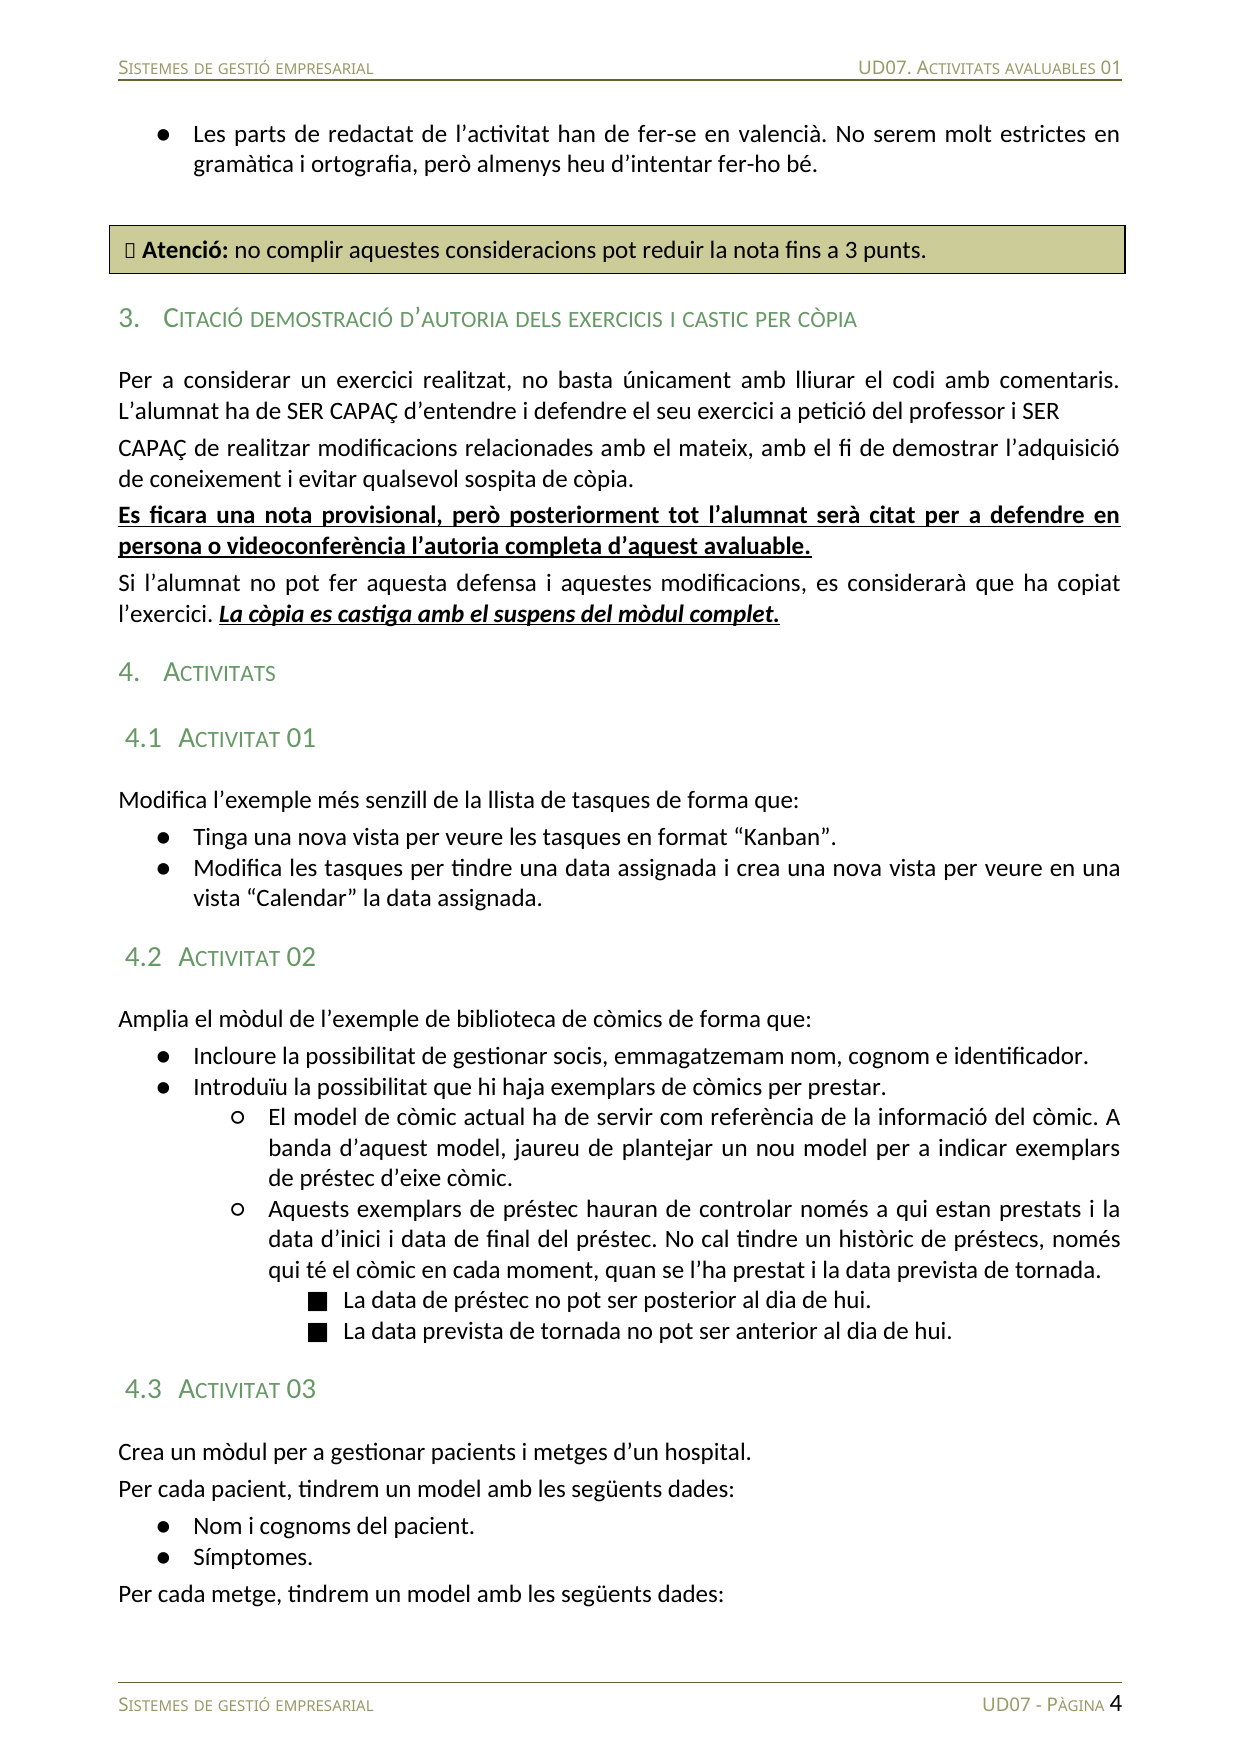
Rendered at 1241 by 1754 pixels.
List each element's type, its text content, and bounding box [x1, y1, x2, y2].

text Per cada pacient, tindrem un model amb les següents dades: [118, 1473, 1122, 1504]
list Incloure la possibilitat de gestionar socis, emmagatzemam nom, cognom e identificador. [156, 1041, 1122, 1071]
list La data prevista de tornada no pot ser anterior al dia de hui. [306, 1315, 1122, 1346]
subtitle Activitat 02 [118, 938, 1122, 973]
text Si l’alumnat no pot fer aquesta defensa i aquestes modificacions, es considerarà que ha copiat l’exercici. La còpia es castiga amb el suspens del mòdul complet. [118, 567, 1122, 628]
text ❕ Atenció: no complir aquestes consideracions pot reduir la nota fins a 3 punts. [110, 226, 1124, 273]
text Crea un mòdul per a gestionar pacients i metges d’un hospital. [118, 1436, 1122, 1467]
list Nom i cognoms del pacient. [156, 1510, 1122, 1541]
list La data de préstec no pot ser posterior al dia de hui. [306, 1285, 1122, 1315]
text Per cada metge, tindrem un model amb les següents dades: [118, 1578, 1122, 1608]
text CAPAÇ de realitzar modificacions relacionades amb el mateix, amb el fi de demostrar l’adquisició de coneixement i evitar qualsevol sospita de còpia. [118, 432, 1122, 493]
list Tinga una nova vista per veure les tasques en format “Kanban”. [156, 821, 1122, 852]
list Símptomes. [156, 1541, 1122, 1571]
list Introduïu la possibilitat que hi haja exemplars de còmics per prestar. [156, 1071, 1122, 1102]
subtitle Activitat 01 [118, 719, 1122, 754]
list Aquests exemplars de préstec hauran de controlar només a qui estan prestats i la data d’inici i data de final del préstec. No cal tindre un històric de préstecs, només qui té el còmic en cada moment, quan se l’ha prestat i la data prevista de tornada. [231, 1193, 1122, 1285]
subtitle Citació demostració d’autoria dels exercicis i castic per còpia [118, 299, 1122, 334]
subtitle Activitats [118, 653, 1122, 689]
subtitle Activitat 03 [118, 1371, 1122, 1406]
list El model de còmic actual ha de servir com referència de la informació del còmic. A banda d’aquest model, jaureu de plantejar un nou model per a indicar exemplars de préstec d’eixe còmic. [231, 1102, 1122, 1193]
text Modifica l’exemple més senzill de la llista de tasques de forma que: [118, 784, 1122, 815]
list Modifica les tasques per tindre una data assignada i crea una nova vista per veure en una vista “Calendar” la data assignada. [156, 852, 1122, 913]
list Les parts de redactat de l’activitat han de fer-se en valencià. No serem molt estrictes en gramàtica i ortografia, però almenys heu d’intentar fer-ho bé. [156, 118, 1122, 179]
text Es ficara una nota provisional, però posteriorment tot l’alumnat serà citat per a defendre en persona o videoconferència l’autoria completa d’aquest avaluable. [118, 500, 1122, 561]
text Amplia el mòdul de l’exemple de biblioteca de còmics de forma que: [118, 1003, 1122, 1034]
text Per a considerar un exercici realitzat, no basta únicament amb lliurar el codi amb comentaris. L’alumnat ha de SER CAPAÇ d’entendre i defendre el seu exercici a petició del professor i SER [118, 365, 1122, 426]
